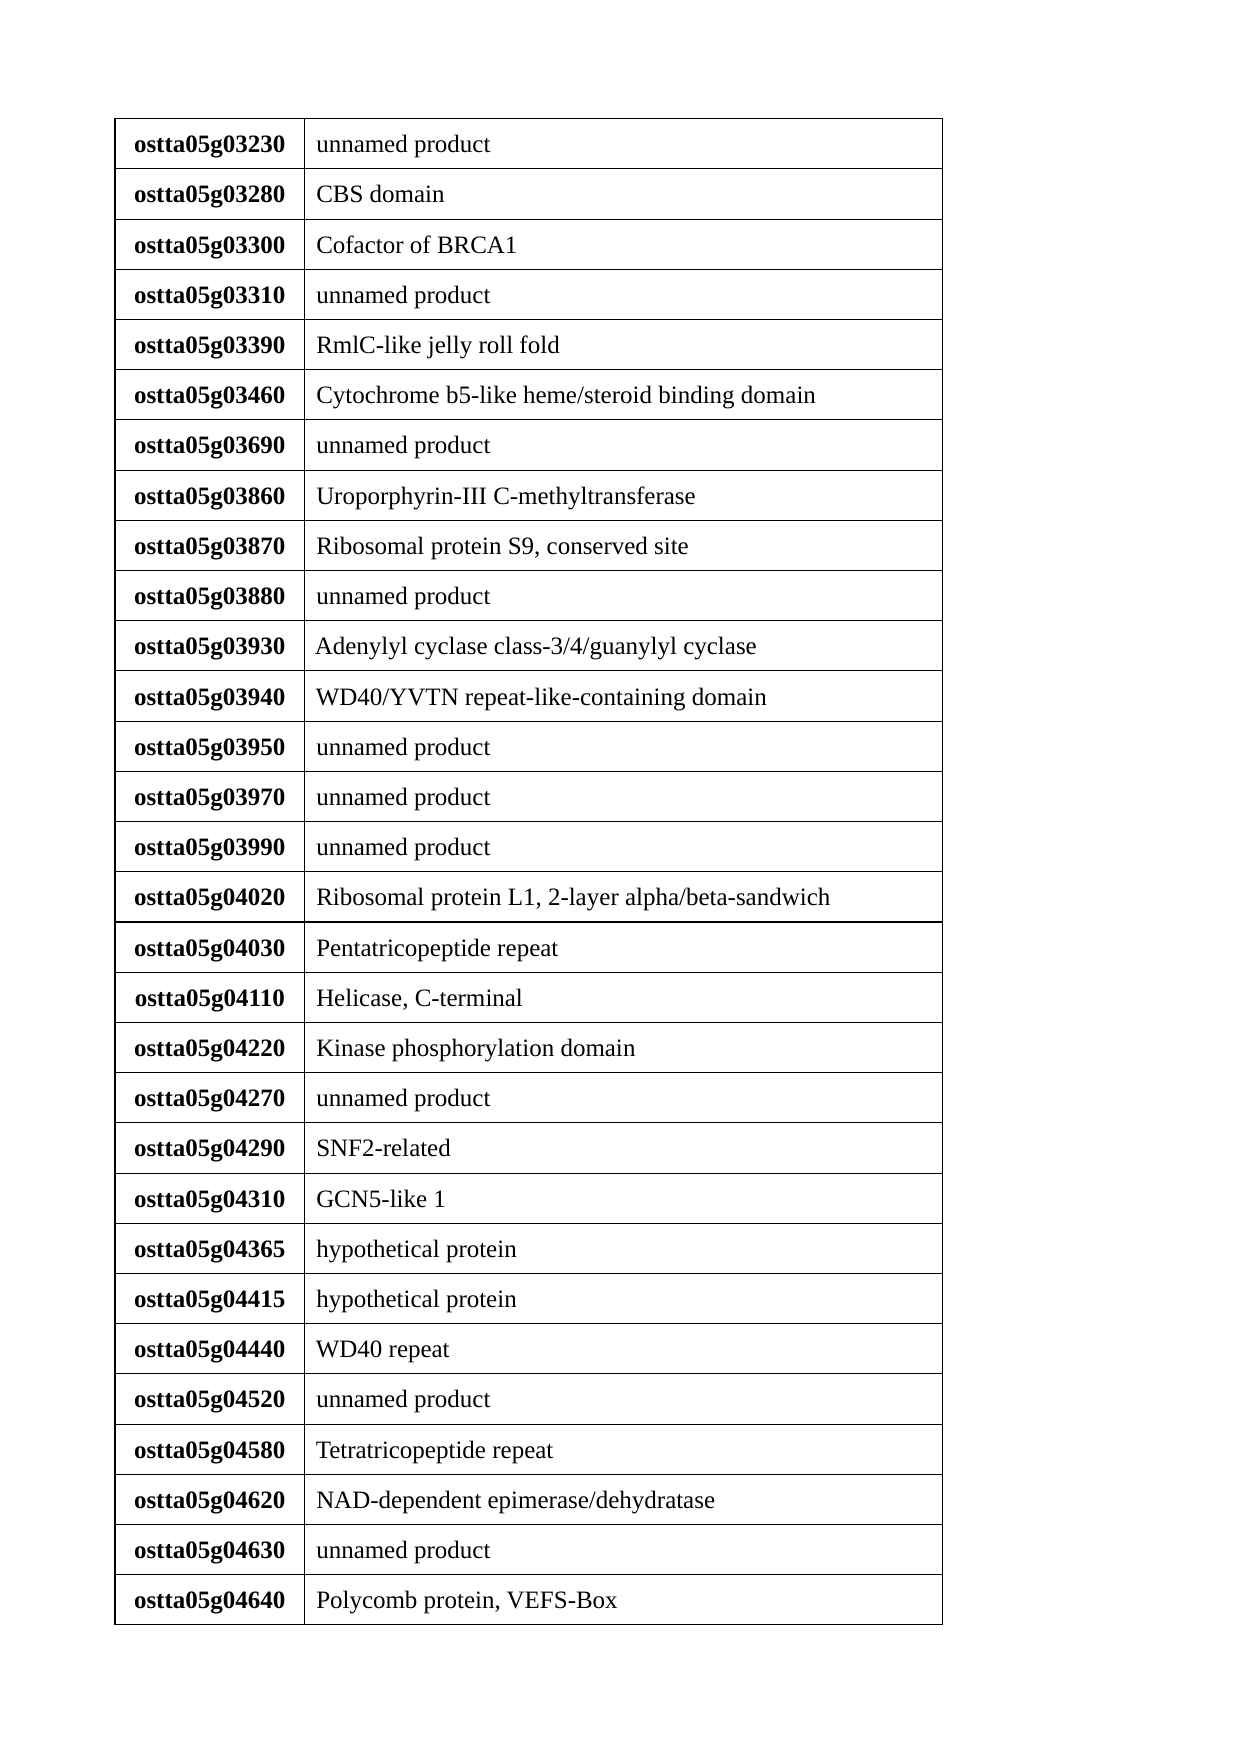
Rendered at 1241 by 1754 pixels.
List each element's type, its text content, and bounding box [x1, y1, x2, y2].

table_cell ostta05g03970 [116, 772, 304, 821]
table_cell NAD-dependent epimerase/dehydratase [305, 1475, 942, 1524]
table_cell ostta05g03460 [116, 370, 304, 419]
table_cell ostta05g03990 [116, 822, 304, 871]
table_cell RmlC-like jelly roll fold [305, 320, 942, 369]
table_cell hypothetical protein [305, 1224, 942, 1273]
table_cell CBS domain [305, 169, 942, 218]
table_cell ostta05g03870 [116, 521, 304, 570]
table_cell WD40/YVTN repeat-like-containing domain [305, 671, 942, 721]
table_cell ostta05g03950 [116, 722, 304, 771]
table_cell unnamed product [305, 270, 942, 319]
table_cell GCN5-like 1 [305, 1174, 942, 1223]
table_cell unnamed product [305, 1073, 942, 1122]
table_cell ostta05g03860 [116, 471, 304, 520]
table_cell ostta05g03940 [116, 671, 304, 721]
table_cell unnamed product [305, 571, 942, 620]
table_cell Kinase phosphorylation domain [305, 1023, 942, 1072]
table_cell ostta05g04440 [116, 1324, 304, 1373]
table_cell unnamed product [305, 722, 942, 771]
table_cell ostta05g04030 [116, 923, 304, 972]
table_cell Uroporphyrin-III C-methyltransferase [305, 471, 942, 520]
table_cell unnamed product [305, 420, 942, 469]
table_cell unnamed product [305, 119, 942, 168]
table_cell ostta05g04415 [116, 1274, 304, 1323]
table_cell ostta05g03230 [116, 119, 304, 168]
table_cell ostta05g04580 [116, 1425, 304, 1474]
table_cell ostta05g04630 [116, 1525, 304, 1574]
table_cell hypothetical protein [305, 1274, 942, 1323]
table_cell ostta05g04220 [116, 1023, 304, 1072]
table_cell ostta05g03880 [116, 571, 304, 620]
table_cell WD40 repeat [305, 1324, 942, 1373]
table_cell ostta05g03310 [116, 270, 304, 319]
table_cell Pentatricopeptide repeat [305, 923, 942, 972]
table_cell ostta05g04365 [116, 1224, 304, 1273]
table_cell ostta05g04310 [116, 1174, 304, 1223]
table_cell unnamed product [305, 822, 942, 871]
table_cell Cofactor of BRCA1 [305, 220, 942, 269]
table_cell unnamed product [305, 1374, 942, 1423]
table_cell unnamed product [305, 772, 942, 821]
table_cell ostta05g04290 [116, 1123, 304, 1172]
table_cell ostta05g04270 [116, 1073, 304, 1122]
table_cell ostta05g04520 [116, 1374, 304, 1423]
table_cell Cytochrome b5-like heme/steroid binding domain [305, 370, 942, 419]
table_cell ostta05g03930 [116, 621, 304, 670]
table_cell Polycomb protein, VEFS-Box [305, 1575, 942, 1624]
table_cell Ribosomal protein S9, conserved site [305, 521, 942, 570]
table_cell ostta05g04020 [116, 872, 304, 921]
table_cell unnamed product [305, 1525, 942, 1574]
table_cell Adenylyl cyclase class-3/4/guanylyl cyclase [305, 621, 942, 670]
table_cell ostta05g03280 [116, 169, 304, 218]
table_cell ostta05g03390 [116, 320, 304, 369]
table_cell ostta05g04620 [116, 1475, 304, 1524]
table_cell ostta05g03300 [116, 220, 304, 269]
table_cell Ribosomal protein L1, 2-layer alpha/beta-sandwich [305, 872, 942, 921]
table_cell ostta05g04110 [116, 973, 304, 1022]
table_cell Tetratricopeptide repeat [305, 1425, 942, 1474]
table_cell ostta05g03690 [116, 420, 304, 469]
table_cell SNF2-related [305, 1123, 942, 1172]
table_cell ostta05g04640 [116, 1575, 304, 1624]
table_cell Helicase, C-terminal [305, 973, 942, 1022]
